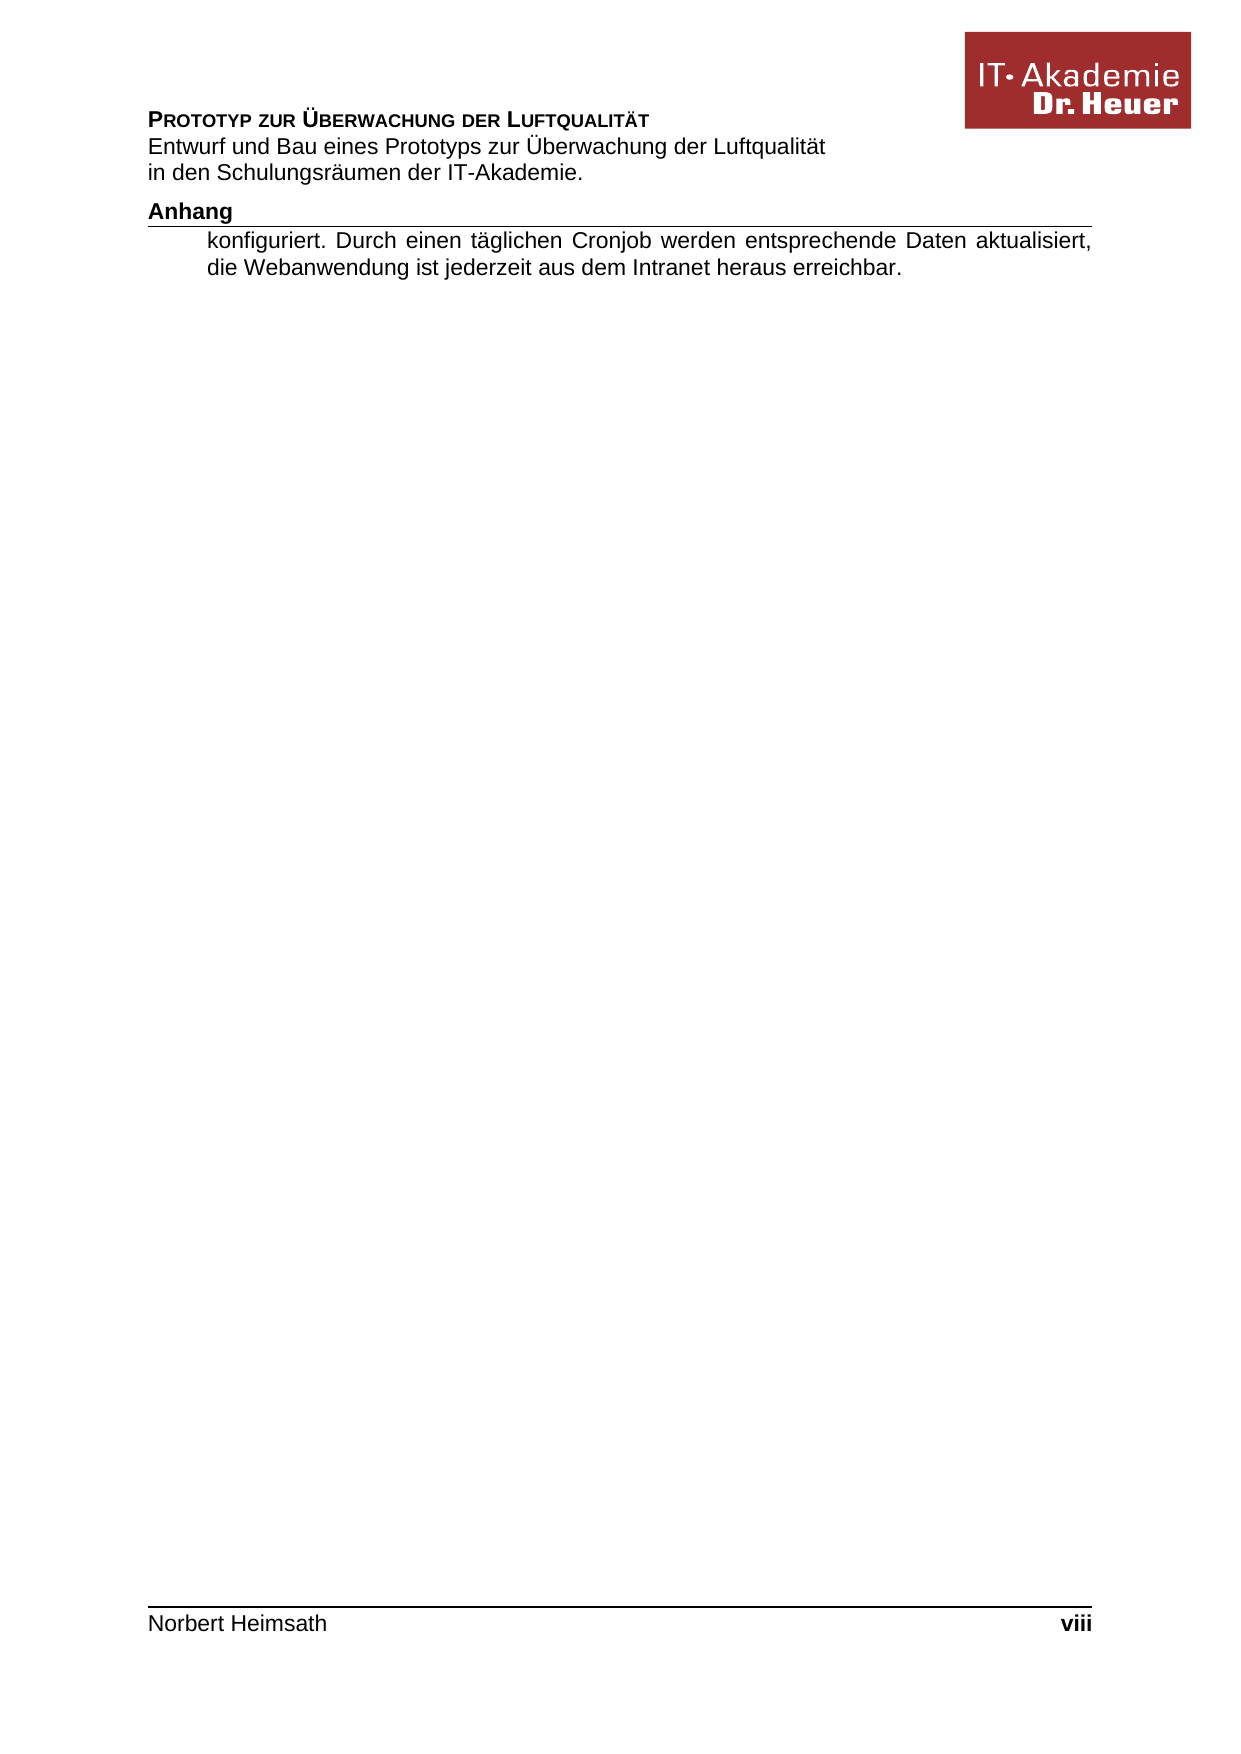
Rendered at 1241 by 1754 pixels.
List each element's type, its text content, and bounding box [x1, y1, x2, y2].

list konfiguriert. Durch einen täglichen Cronjob werden entsprechende Daten aktualisiert, die Webanwendung ist jederzeit aus dem Intranet heraus erreichbar. [177, 227, 1092, 280]
